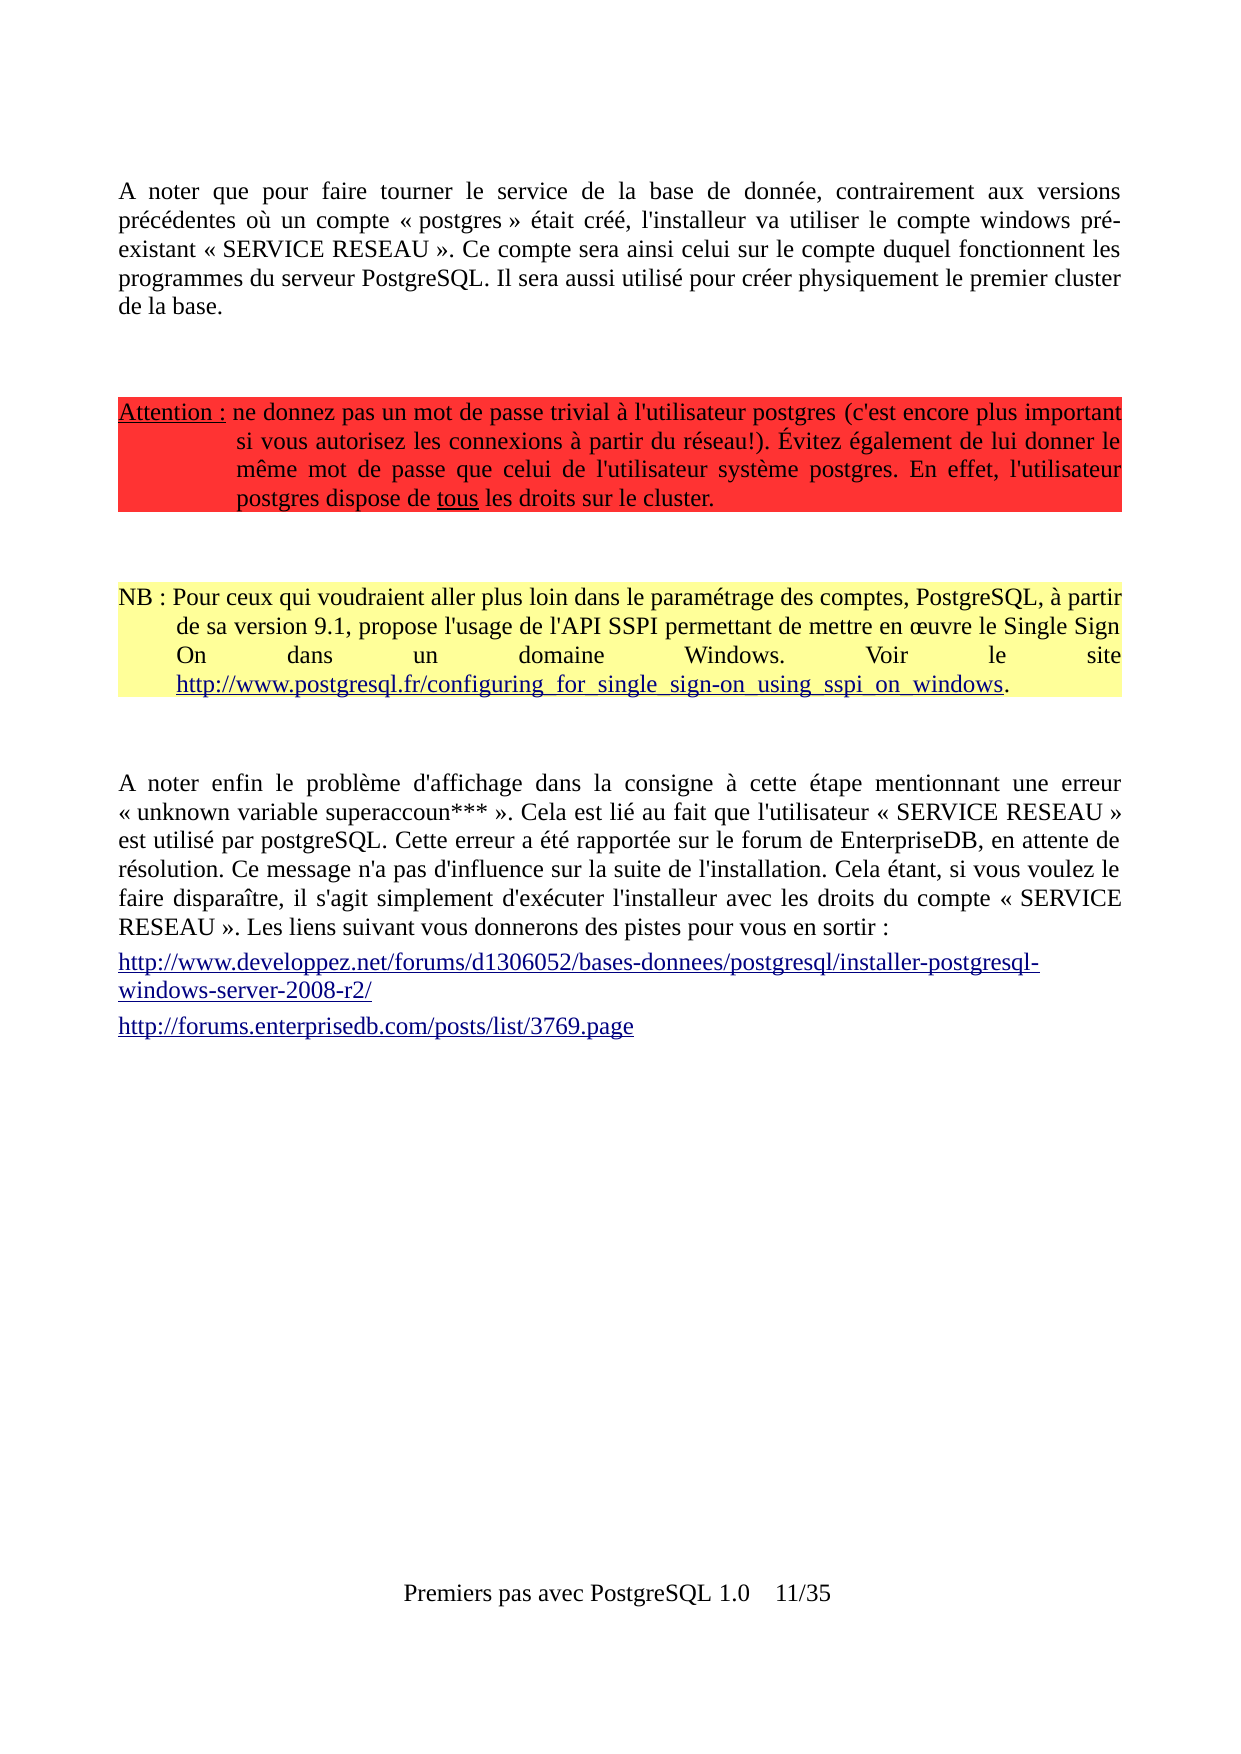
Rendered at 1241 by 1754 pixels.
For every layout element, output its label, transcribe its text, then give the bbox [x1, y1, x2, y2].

text A noter que pour faire tourner le service de la base de donnée, contrairement aux versions précédentes où un compte « postgres » était créé, l'installeur va utiliser le compte windows pré-existant « SERVICE RESEAU ». Ce compte sera ainsi celui sur le compte duquel fonctionnent les programmes du serveur PostgreSQL. Il sera aussi utilisé pour créer physiquement le premier cluster de la base. [118, 176, 1122, 320]
text A noter enfin le problème d'affichage dans la consigne à cette étape mentionnant une erreur « unknown variable superaccoun*** ». Cela est lié au fait que l'utilisateur « SERVICE RESEAU » est utilisé par postgreSQL. Cette erreur a été rapportée sur le forum de EnterpriseDB, en attente de résolution. Ce message n'a pas d'influence sur la suite de l'installation. Cela étant, si vous voulez le faire disparaître, il s'agit simplement d'exécuter l'installeur avec les droits du compte « SERVICE RESEAU ». Les liens suivant vous donnerons des pistes pour vous en sortir : [118, 768, 1122, 940]
text Attention : ne donnez pas un mot de passe trivial à l'utilisateur postgres (c'est encore plus important si vous autorisez les connexions à partir du réseau!). Évitez également de lui donner le même mot de passe que celui de l'utilisateur système postgres. En effet, l'utilisateur postgres dispose de tous les droits sur le cluster. [118, 397, 1122, 512]
text http://www.developpez.net/forums/d1306052/bases-donnees/postgresql/installer-postgresql-windows-server-2008-r2/ [118, 947, 1122, 1004]
list NB : Pour ceux qui voudraient aller plus loin dans le paramétrage des comptes, PostgreSQL, à partir de sa version 9.1, propose l'usage de l'API SSPI permettant de mettre en œuvre le Single Sign On dans un domaine Windows. Voir le site http://www.postgresql.fr/configuring_for_single_sign-on_using_sspi_on_windows. [118, 582, 1122, 697]
text http://forums.enterprisedb.com/posts/list/3769.page [118, 1011, 1122, 1039]
